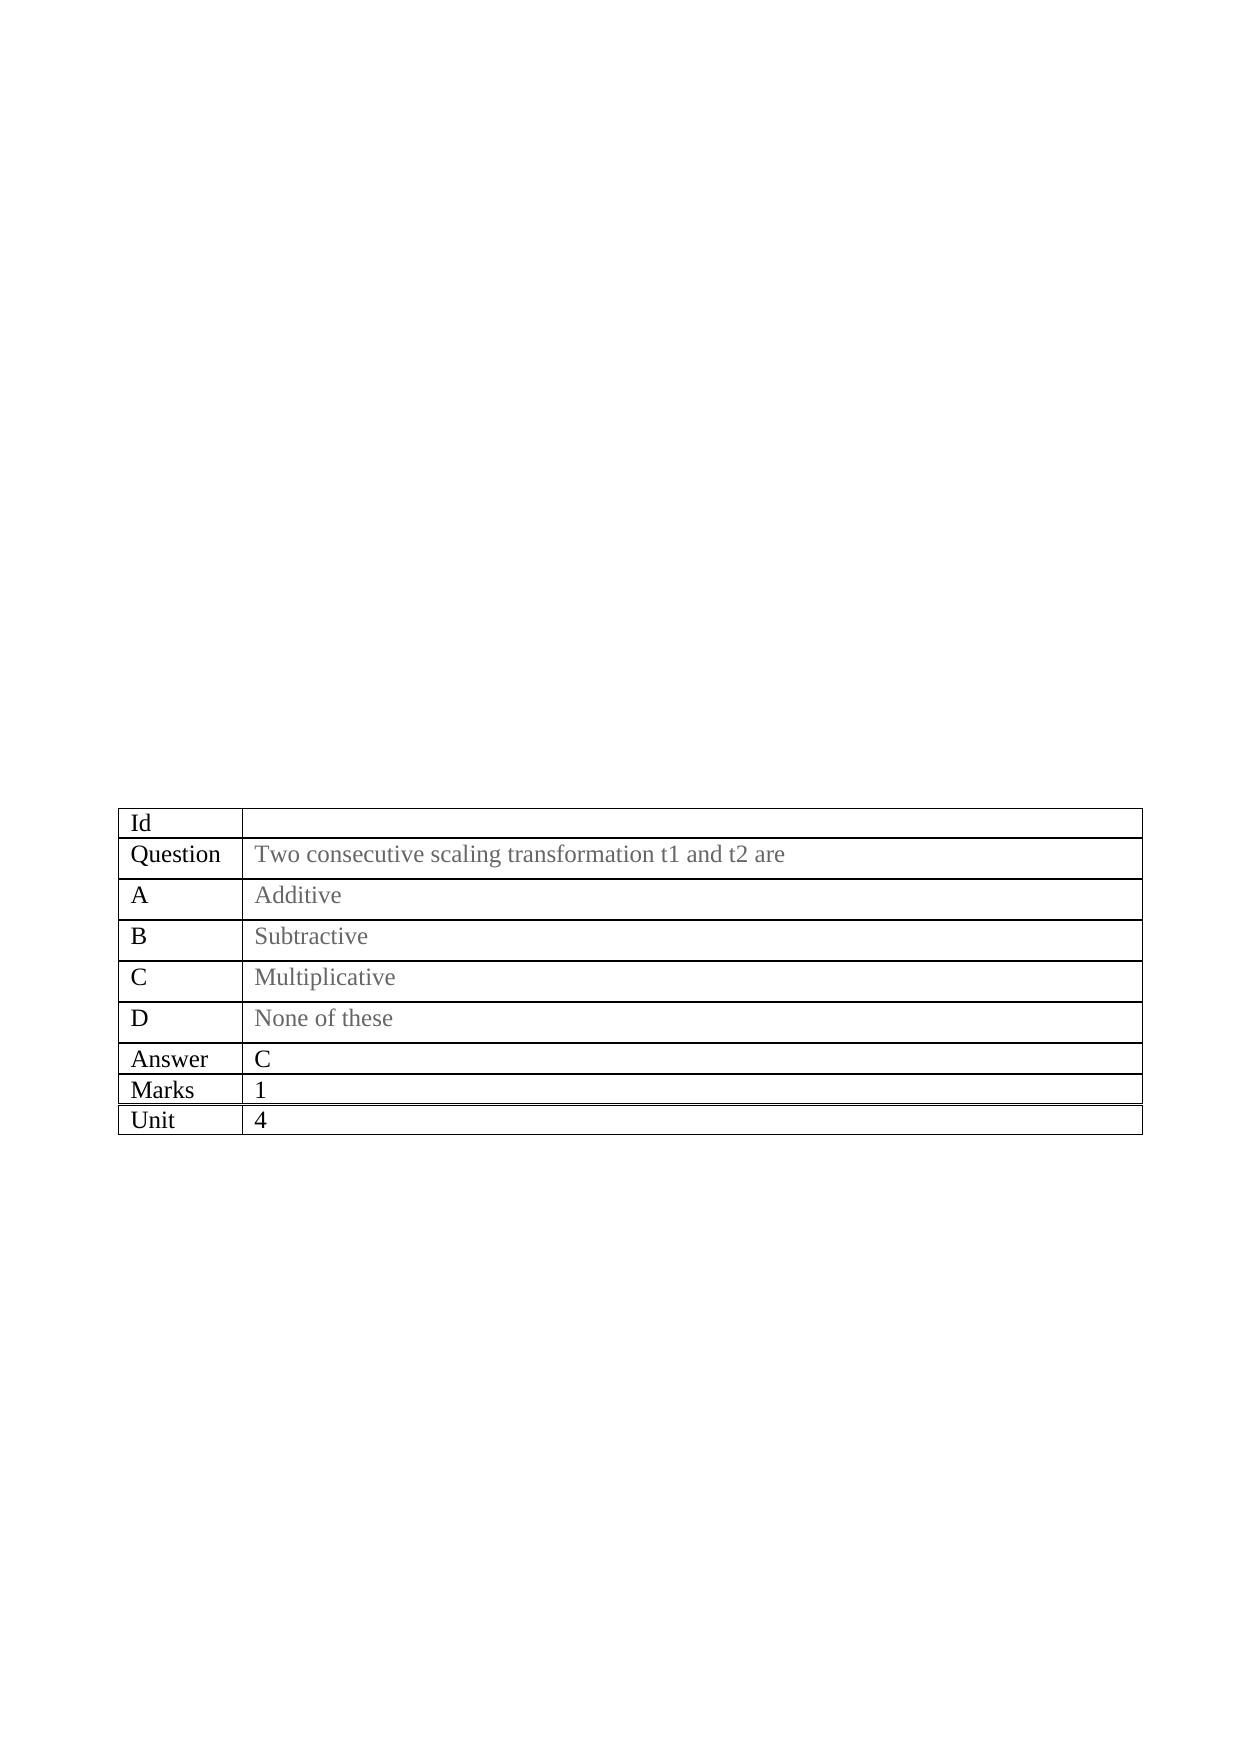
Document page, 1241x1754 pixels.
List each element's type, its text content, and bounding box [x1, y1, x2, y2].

table_cell None of these [243, 1003, 1142, 1042]
table_header Id [119, 809, 242, 837]
table_cell Question [119, 839, 242, 878]
table_header [243, 809, 1142, 837]
table_cell Marks [119, 1075, 242, 1103]
table_cell Multiplicative [243, 962, 1142, 1001]
table_cell Subtractive [243, 921, 1142, 960]
table_cell C [243, 1044, 1142, 1073]
table_cell B [119, 921, 242, 960]
table_cell C [119, 962, 242, 1001]
table_cell A [119, 880, 242, 919]
table_cell Two consecutive scaling transformation t1 and t2 are [243, 839, 1142, 878]
table_cell Answer [119, 1044, 242, 1073]
table_cell D [119, 1003, 242, 1042]
table_cell 1 [243, 1075, 1142, 1103]
table_cell Additive [243, 880, 1142, 919]
table_cell 4 [243, 1106, 1142, 1134]
table_cell Unit [119, 1106, 242, 1134]
